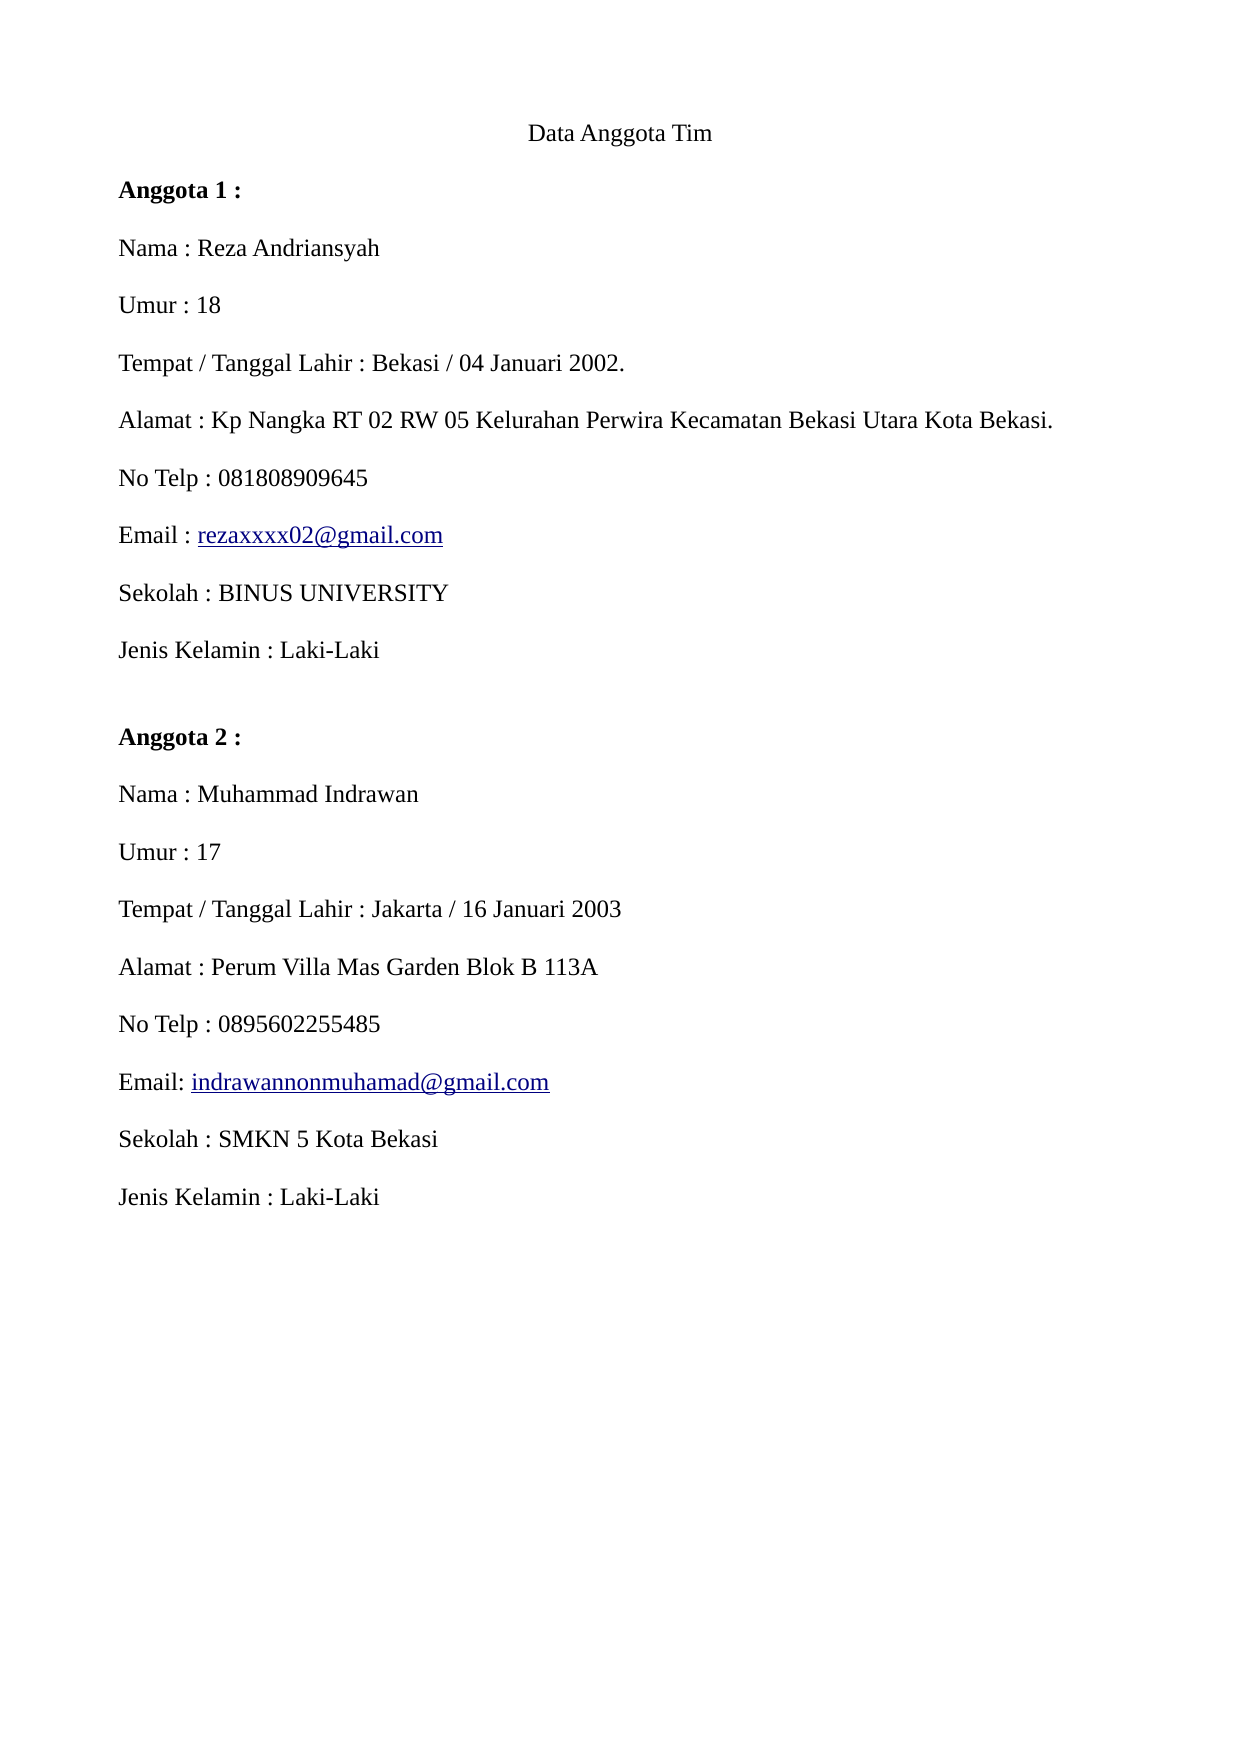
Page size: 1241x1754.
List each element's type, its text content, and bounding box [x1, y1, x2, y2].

text Email: indrawannonmuhamad@gmail.com [118, 1067, 1122, 1096]
text No Telp : 0895602255485 [118, 1009, 1122, 1038]
text Anggota 2 : [118, 722, 1122, 751]
text Jenis Kelamin : Laki-Laki [118, 636, 1122, 664]
text Jenis Kelamin : Laki-Laki [118, 1182, 1122, 1211]
text Sekolah : BINUS UNIVERSITY [118, 578, 1122, 607]
text Sekolah : SMKN 5 Kota Bekasi [118, 1124, 1122, 1153]
text Tempat / Tanggal Lahir : Bekasi / 04 Januari 2002. [118, 348, 1122, 377]
text Email : rezaxxxx02@gmail.com [118, 521, 1122, 549]
text Alamat : Kp Nangka RT 02 RW 05 Kelurahan Perwira Kecamatan Bekasi Utara Kota Bekasi. [118, 406, 1122, 434]
text Anggota 1 : [118, 176, 1122, 204]
text Nama : Reza Andriansyah [118, 233, 1122, 262]
text Nama : Muhammad Indrawan [118, 779, 1122, 808]
text Tempat / Tanggal Lahir : Jakarta / 16 Januari 2003 [118, 894, 1122, 923]
text Data Anggota Tim [118, 118, 1122, 147]
text No Telp : 081808909645 [118, 463, 1122, 492]
text Umur : 17 [118, 837, 1122, 866]
text Umur : 18 [118, 291, 1122, 319]
text Alamat : Perum Villa Mas Garden Blok B 113A [118, 952, 1122, 981]
